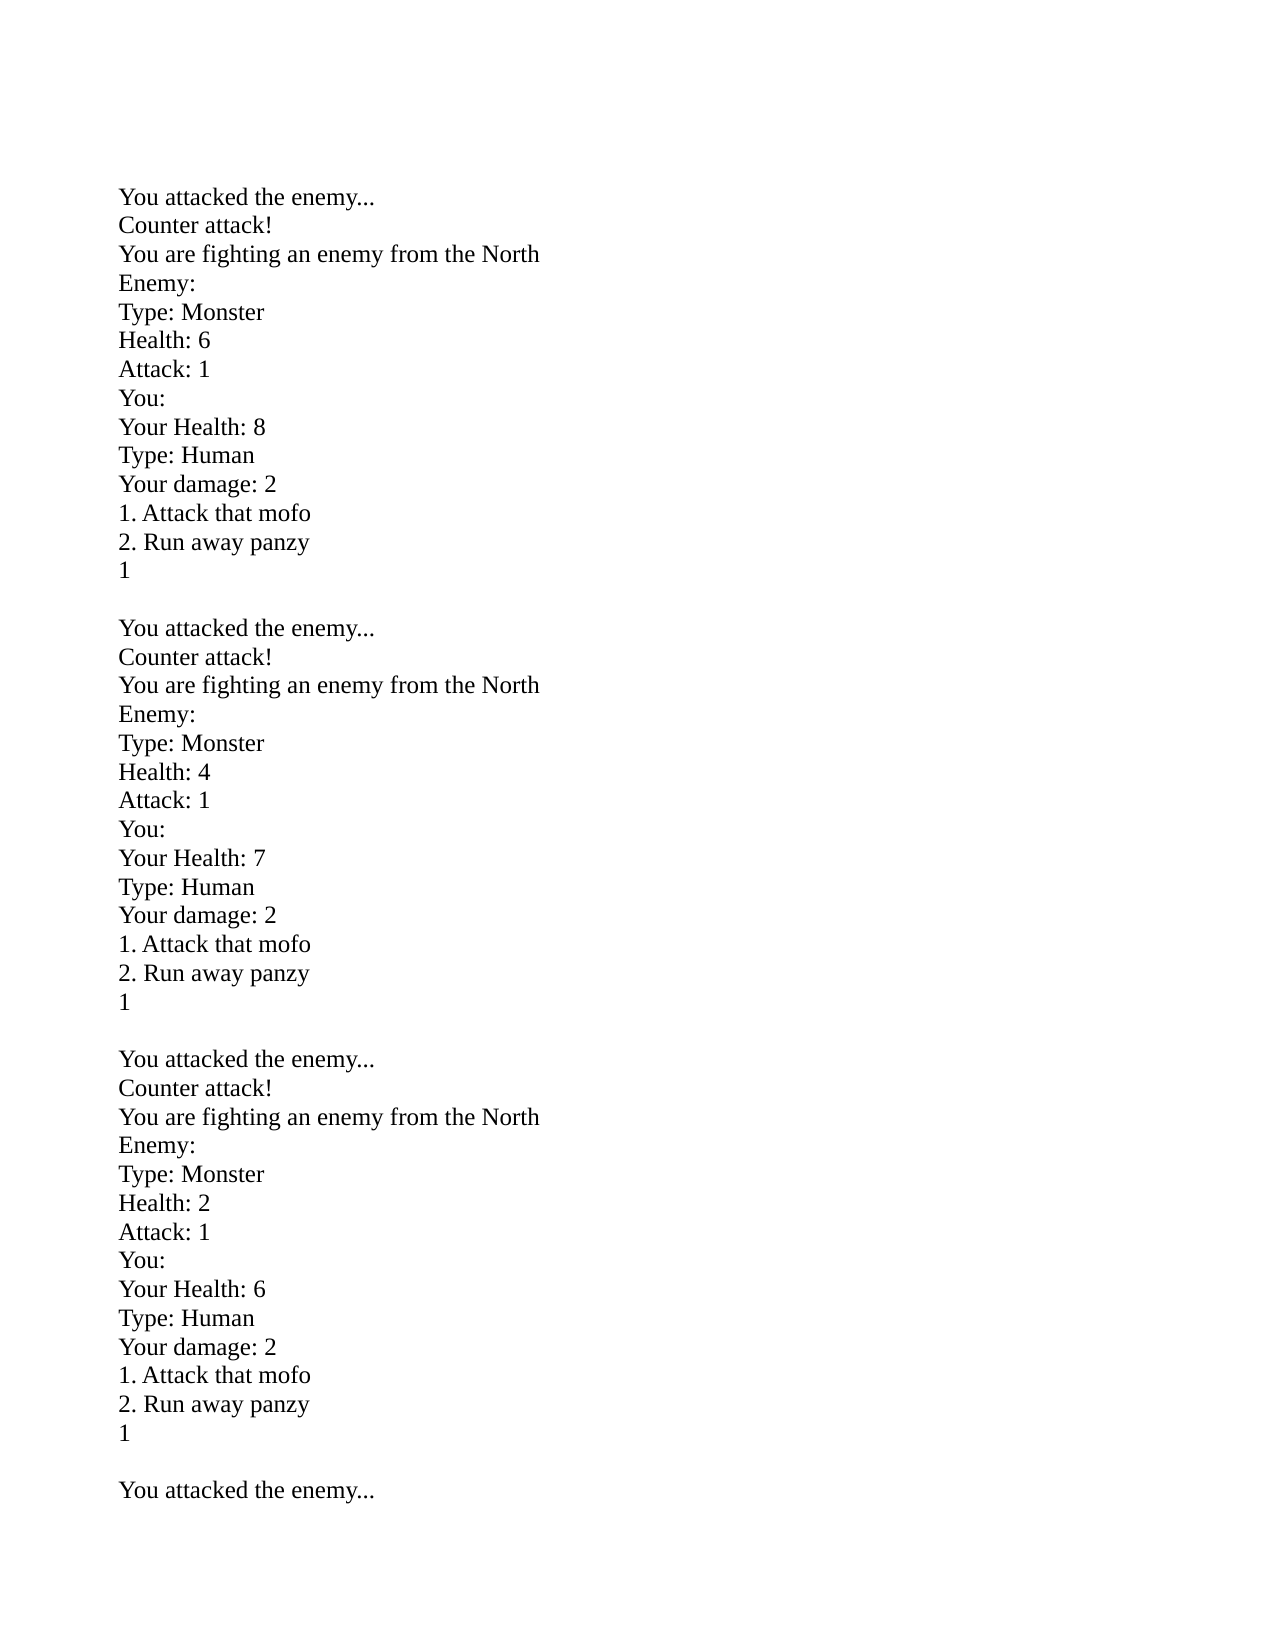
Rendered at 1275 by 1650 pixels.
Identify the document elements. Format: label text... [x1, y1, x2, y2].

text Type: Monster [118, 1159, 1157, 1188]
text Counter attack! [118, 1073, 1157, 1102]
text Your Health: 7 [118, 843, 1157, 872]
text Counter attack! [118, 642, 1157, 670]
text 2. Run away panzy [118, 1389, 1157, 1418]
text You are fighting an enemy from the North [118, 239, 1157, 268]
text 1. Attack that mofo [118, 929, 1157, 958]
text 2. Run away panzy [118, 527, 1157, 555]
text You attacked the enemy... [118, 613, 1157, 642]
text 1. Attack that mofo [118, 1360, 1157, 1389]
text You attacked the enemy... [118, 1044, 1157, 1073]
text You are fighting an enemy from the North [118, 1102, 1157, 1130]
text You: [118, 1245, 1157, 1274]
text Type: Monster [118, 297, 1157, 325]
text Type: Human [118, 872, 1157, 900]
text 2. Run away panzy [118, 958, 1157, 987]
text Type: Monster [118, 728, 1157, 757]
text You attacked the enemy... [118, 182, 1157, 210]
text You are fighting an enemy from the North [118, 670, 1157, 699]
text Type: Human [118, 1303, 1157, 1332]
text Your damage: 2 [118, 1332, 1157, 1360]
text Enemy: [118, 1130, 1157, 1159]
text 1. Attack that mofo [118, 498, 1157, 527]
text You: [118, 383, 1157, 412]
text Type: Human [118, 440, 1157, 469]
text You: [118, 814, 1157, 843]
text Health: 4 [118, 757, 1157, 785]
text Your damage: 2 [118, 469, 1157, 498]
text You attacked the enemy... [118, 1475, 1157, 1504]
text 1 [118, 987, 1157, 1015]
text Health: 2 [118, 1188, 1157, 1217]
text Attack: 1 [118, 785, 1157, 814]
text Attack: 1 [118, 354, 1157, 383]
text Your damage: 2 [118, 900, 1157, 929]
text Attack: 1 [118, 1217, 1157, 1245]
text Your Health: 6 [118, 1274, 1157, 1303]
text Enemy: [118, 268, 1157, 297]
text Counter attack! [118, 210, 1157, 239]
text Your Health: 8 [118, 412, 1157, 440]
text 1 [118, 555, 1157, 584]
text Enemy: [118, 699, 1157, 728]
text 1 [118, 1418, 1157, 1447]
text Health: 6 [118, 325, 1157, 354]
